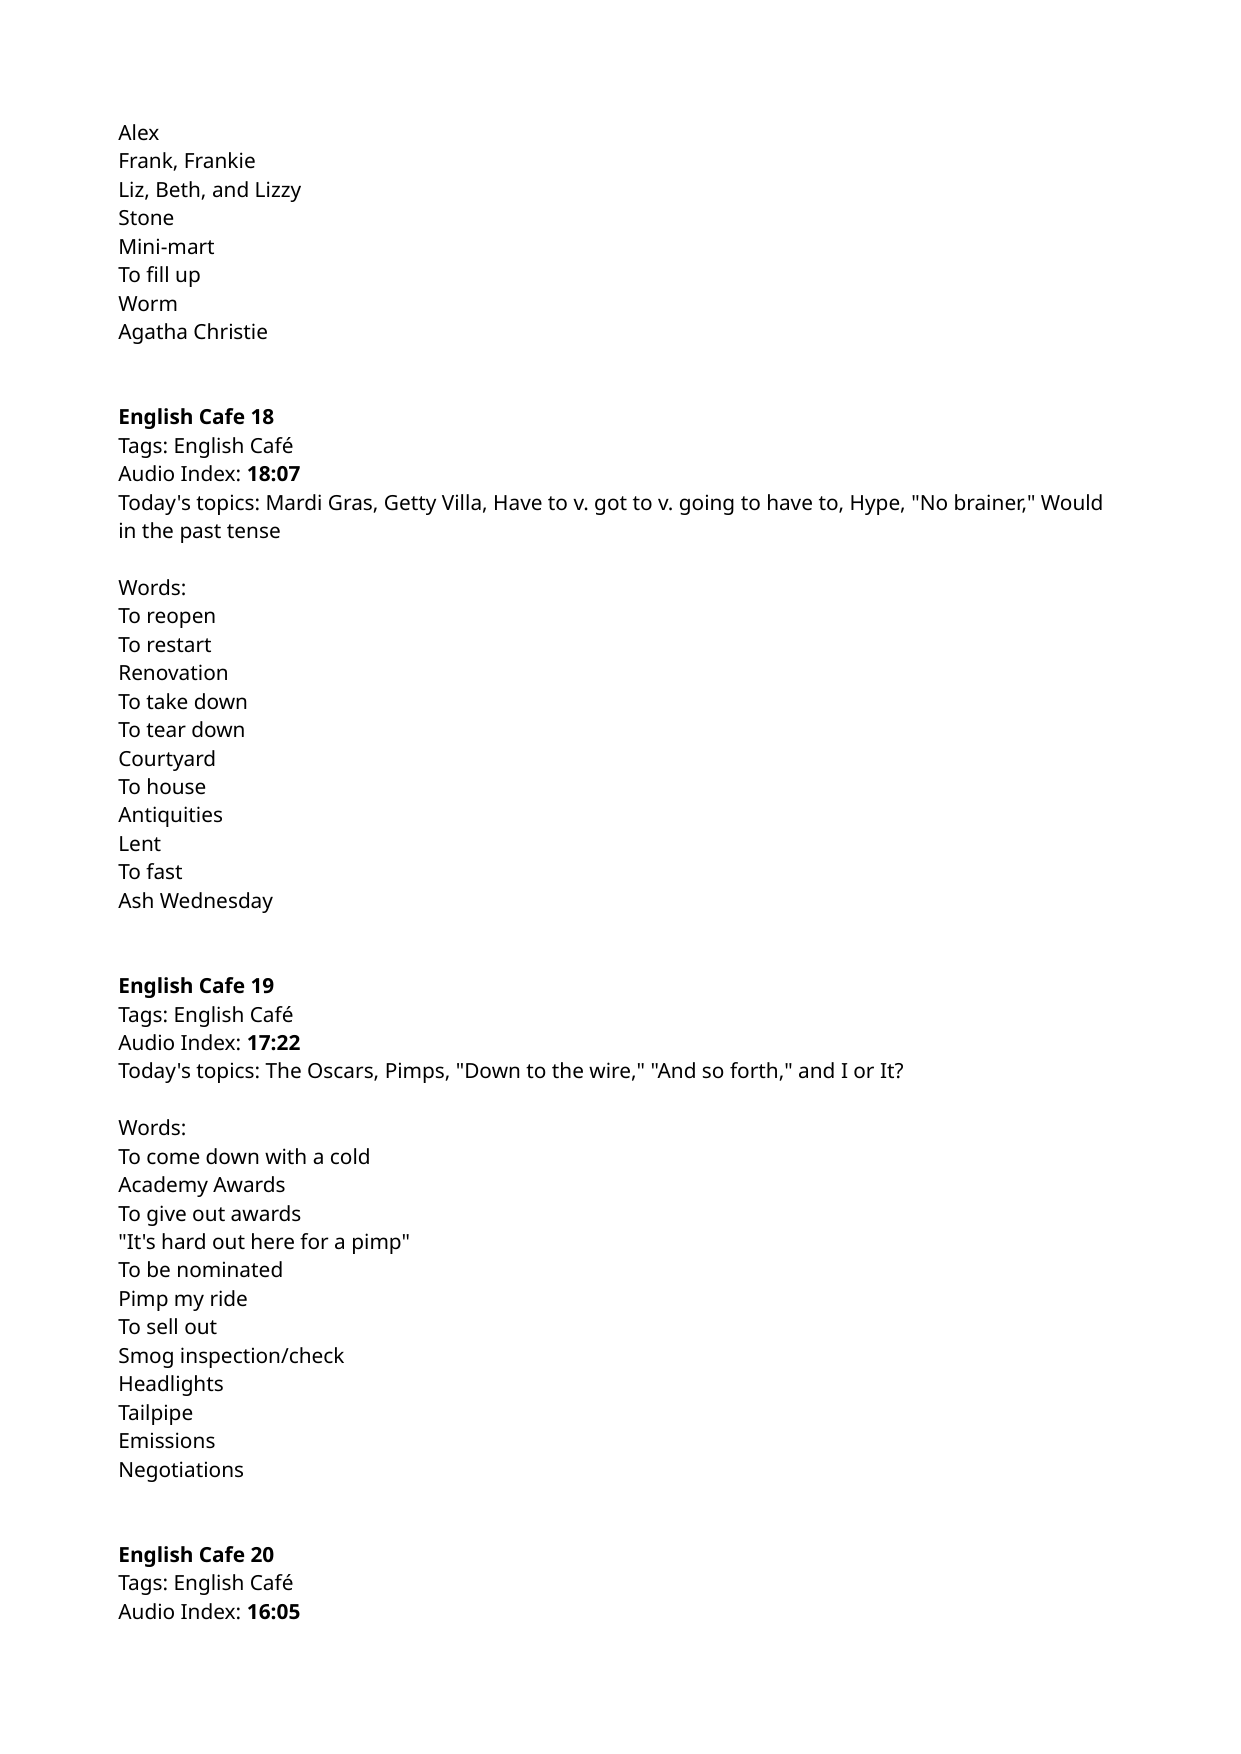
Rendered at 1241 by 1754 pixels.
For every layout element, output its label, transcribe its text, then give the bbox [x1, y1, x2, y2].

table_header Today's topics: Mardi Gras, Getty Villa, Have to v. got to v. going to have to, Hype, "No brainer," Would in the past tense Words: To reopen To restart Renovation To take down To tear down Courtyard To house Antiquities Lent To fast Ash Wednesday [118, 488, 1122, 914]
text English Cafe 18 Tags: English Café [118, 402, 1122, 459]
table_header Audio Index: 18:07 [118, 459, 1122, 488]
table_header Audio Index: 17:22 [118, 1028, 1122, 1057]
table_header Audio Index: 16:05 [118, 1597, 1122, 1625]
table_header Alex Frank, Frankie Liz, Beth, and Lizzy Stone Mini-mart To fill up Worm Agatha Christie [118, 118, 1122, 346]
table_header Today's topics: The Oscars, Pimps, "Down to the wire," "And so forth," and I or It? Words: To come down with a cold Academy Awards To give out awards "It's hard out here for a pimp" To be nominated Pimp my ride To sell out Smog inspection/check Headlights Tailpipe Emissions Negotiations [118, 1057, 1122, 1483]
text English Cafe 19 Tags: English Café [118, 971, 1122, 1028]
text English Cafe 20 Tags: English Café [118, 1540, 1122, 1597]
